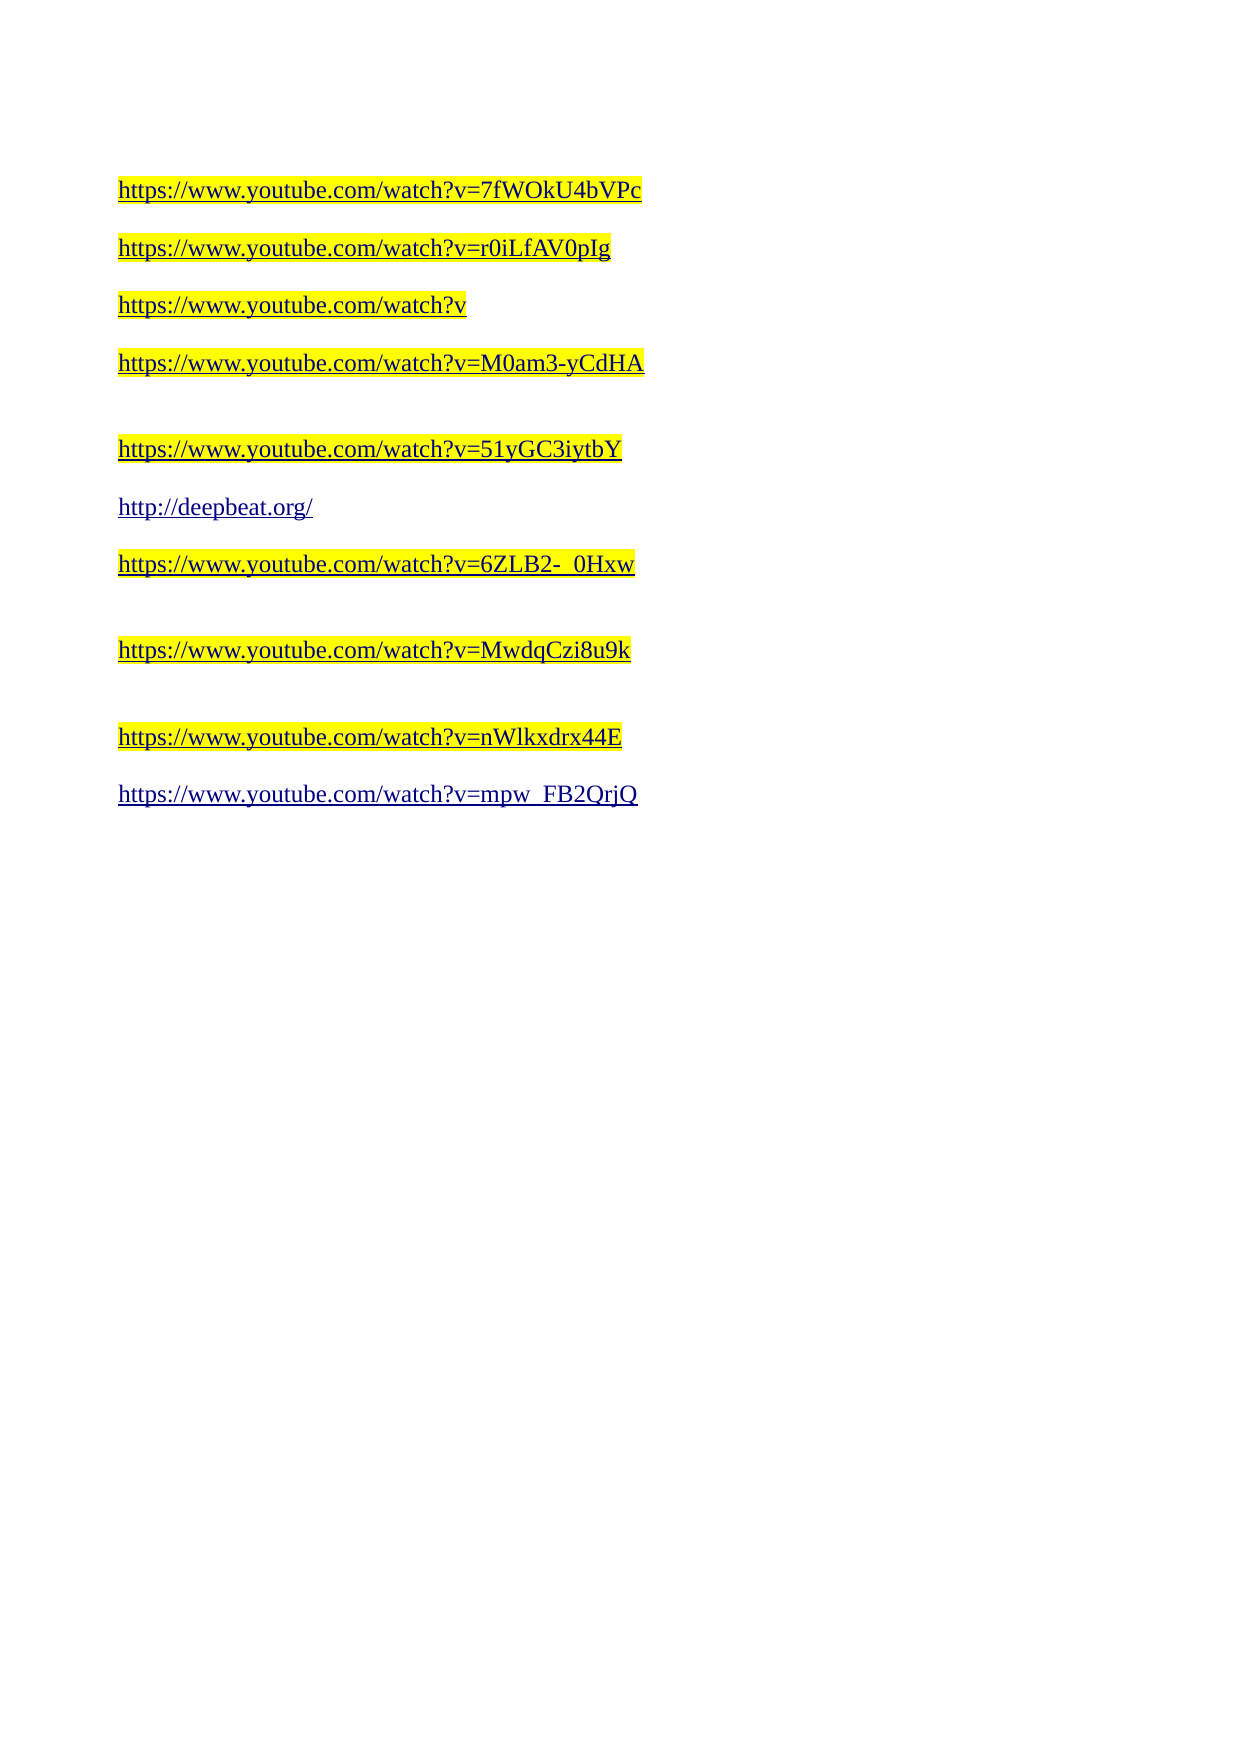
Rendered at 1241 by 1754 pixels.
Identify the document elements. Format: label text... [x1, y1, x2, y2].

text http://deepbeat.org/ [118, 492, 1122, 521]
text https://www.youtube.com/watch?v=6ZLB2-_0Hxw [118, 549, 1122, 578]
text https://www.youtube.com/watch?v=MwdqCzi8u9k [118, 636, 1122, 664]
text https://www.youtube.com/watch?v=51yGC3iytbY [118, 434, 1122, 463]
text https://www.youtube.com/watch?v=nWlkxdrx44E [118, 722, 1122, 751]
text https://www.youtube.com/watch?v=r0iLfAV0pIg [118, 233, 1122, 262]
text https://www.youtube.com/watch?v [118, 291, 1122, 319]
text https://www.youtube.com/watch?v=mpw_FB2QrjQ [118, 779, 1122, 808]
text https://www.youtube.com/watch?v=M0am3-yCdHA [118, 348, 1122, 377]
text https://www.youtube.com/watch?v=7fWOkU4bVPc [118, 176, 1122, 204]
